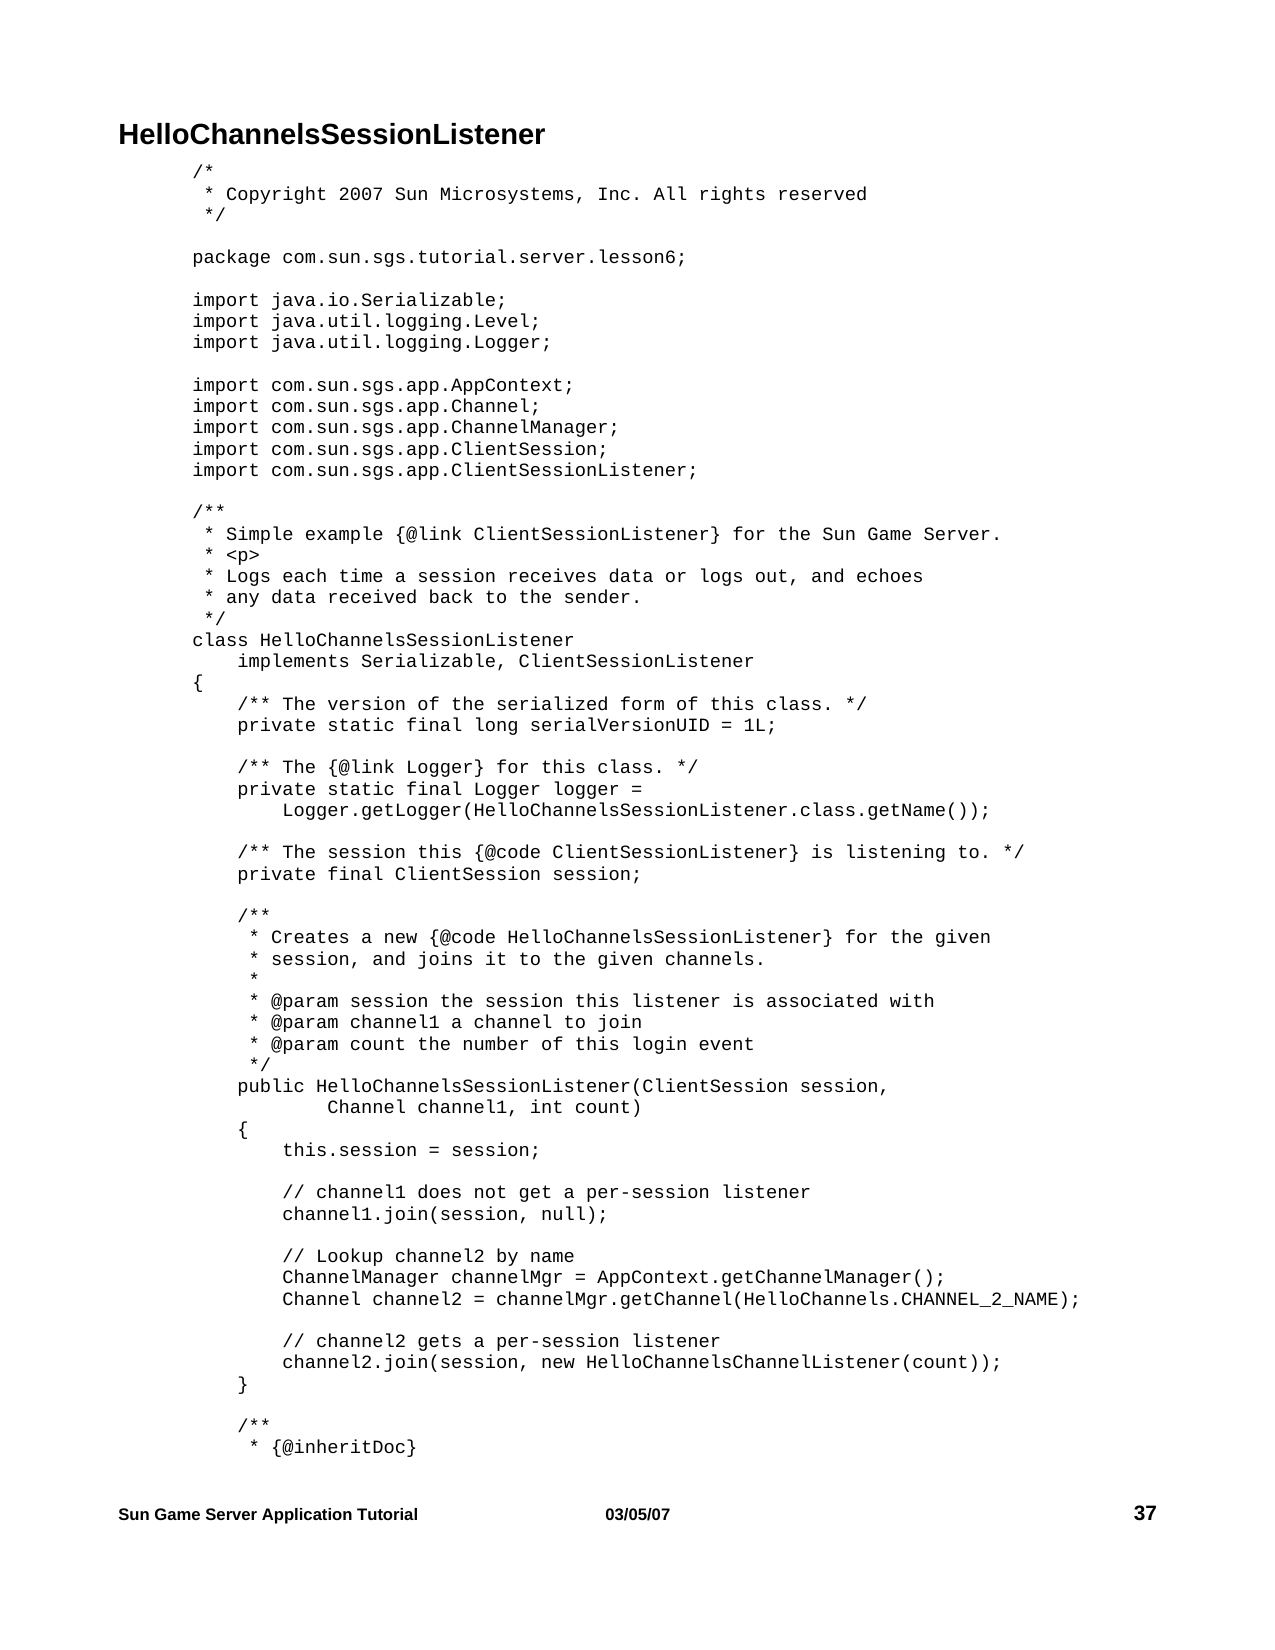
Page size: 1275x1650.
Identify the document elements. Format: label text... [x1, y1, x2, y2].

subtitle HelloChannelsSessionListener [118, 118, 1157, 151]
text /* * Copyright 2007 Sun Microsystems, Inc. All rights reserved */ package com.sun.sgs.tutorial.server.lesson6; import java.io.Serializable; import java.util.logging.Level; import java.util.logging.Logger; import com.sun.sgs.app.AppContext; import com.sun.sgs.app.Channel; import com.sun.sgs.app.ChannelManager; import com.sun.sgs.app.ClientSession; import com.sun.sgs.app.ClientSessionListener; /** * Simple example {@link ClientSessionListener} for the Sun Game Server. * <p> * Logs each time a session receives data or logs out, and echoes * any data received back to the sender. */ class HelloChannelsSessionListener implements Serializable, ClientSessionListener { /** The version of the serialized form of this class. */ private static final long serialVersionUID = 1L; /** The {@link Logger} for this class. */ private static final Logger logger = Logger.getLogger(HelloChannelsSessionListener.class.getName()); /** The session this {@code ClientSessionListener} is listening to. */ private final ClientSession session; /** * Creates a new {@code HelloChannelsSessionListener} for the given * session, and joins it to the given channels. * * @param session the session this listener is associated with * @param channel1 a channel to join * @param count the number of this login event */ public HelloChannelsSessionListener(ClientSession session, Channel channel1, int count) { this.session = session; // channel1 does not get a per-session listener channel1.join(session, null); // Lookup channel2 by name ChannelManager channelMgr = AppContext.getChannelManager(); Channel channel2 = channelMgr.getChannel(HelloChannels.CHANNEL_2_NAME); // channel2 gets a per-session listener channel2.join(session, new HelloChannelsChannelListener(count)); } /** * {@inheritDoc} [192, 163, 1098, 1459]
